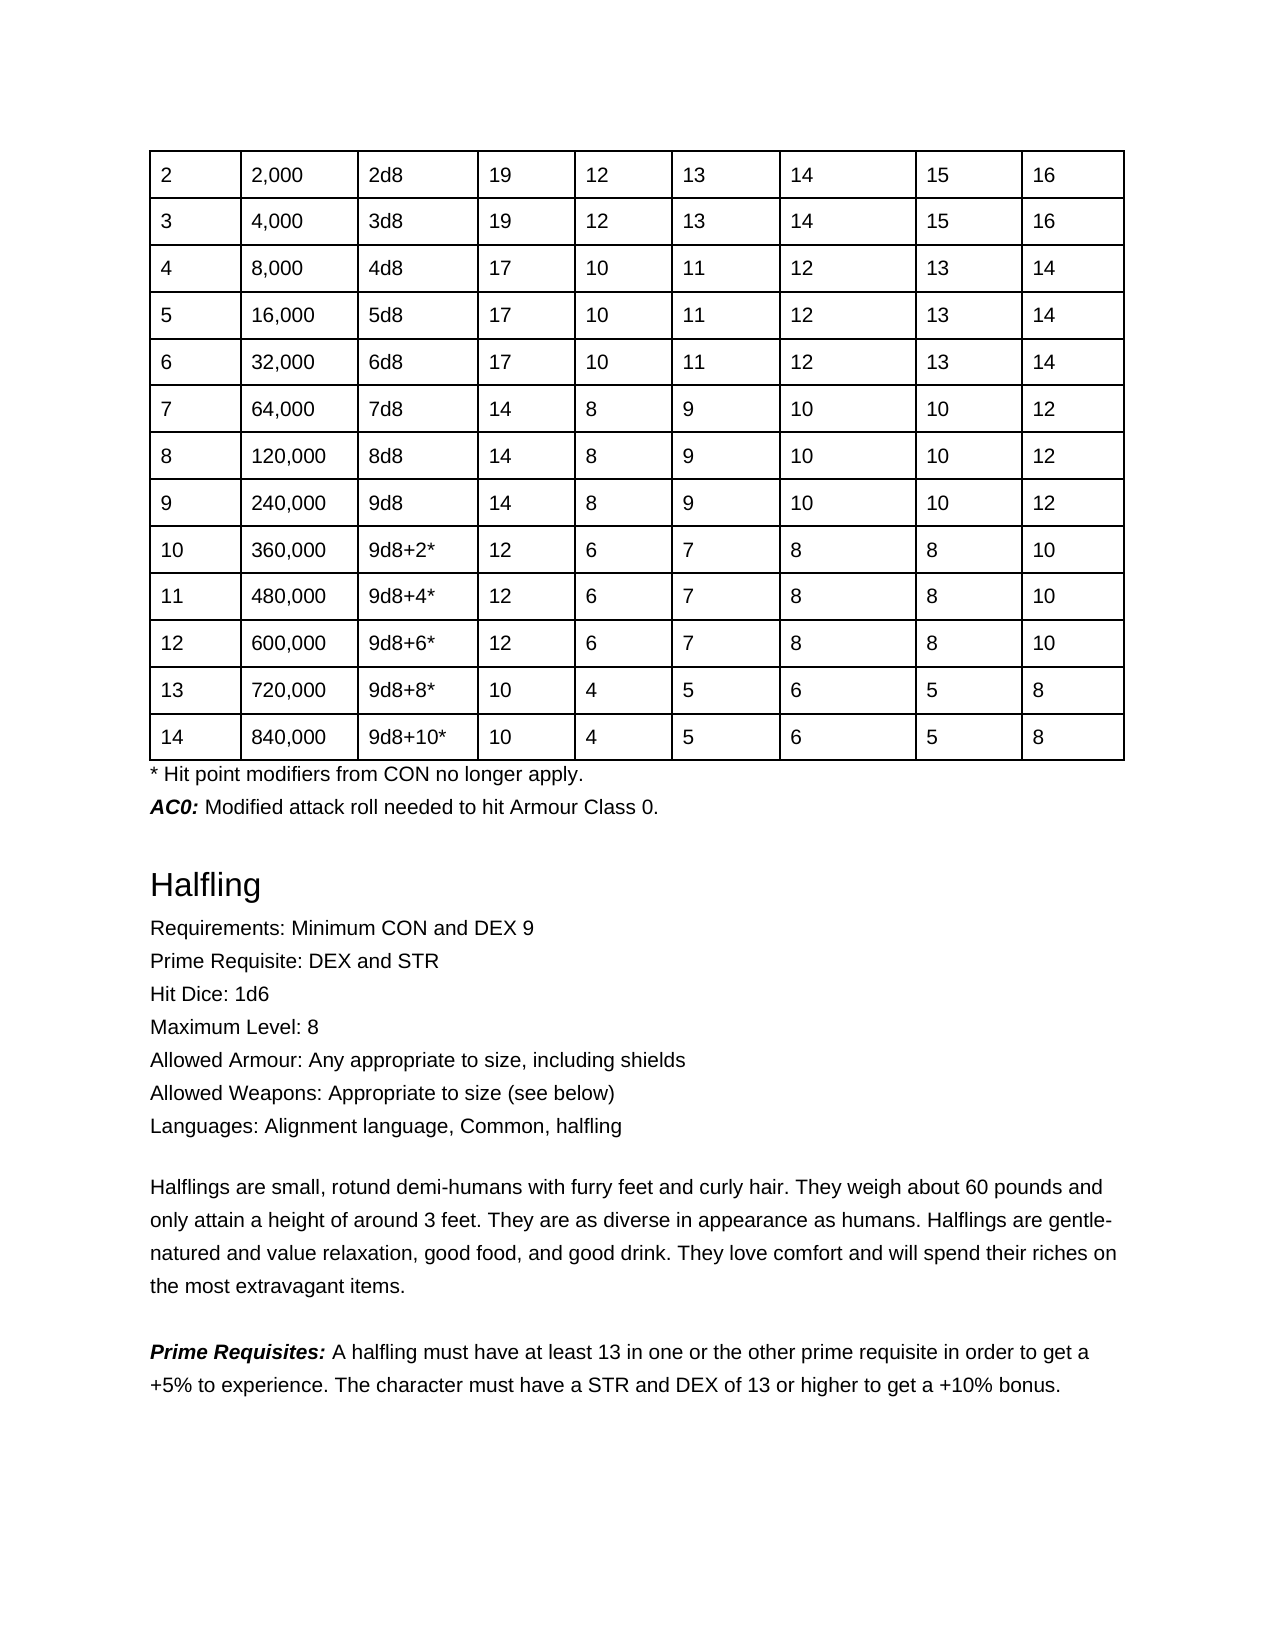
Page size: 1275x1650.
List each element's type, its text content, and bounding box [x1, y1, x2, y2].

table_cell 12 [151, 621, 240, 666]
table_cell 12 [781, 293, 915, 337]
table_cell 12 [1023, 433, 1123, 478]
text Allowed Weapons: Appropriate to size (see below) [150, 1081, 1125, 1105]
table_cell 8 [917, 527, 1021, 572]
subtitle Halfling [150, 865, 1125, 903]
table_cell 16 [1023, 199, 1123, 244]
table_cell 840,000 [242, 715, 357, 759]
table_cell 12 [781, 340, 915, 384]
table_cell 5 [917, 715, 1021, 759]
table_cell 13 [917, 340, 1021, 384]
table_cell 11 [151, 574, 240, 619]
table_cell 600,000 [242, 621, 357, 666]
table_cell 17 [479, 246, 574, 291]
table_cell 10 [917, 480, 1021, 525]
table_cell 13 [673, 152, 779, 197]
table_cell 13 [917, 293, 1021, 337]
table_cell 16 [1023, 152, 1123, 197]
table_cell 9 [673, 386, 779, 431]
table_cell 12 [576, 152, 671, 197]
table_cell 10 [576, 340, 671, 384]
table_cell 2,000 [242, 152, 357, 197]
table_cell 11 [673, 246, 779, 291]
table_cell 14 [479, 386, 574, 431]
table_cell 9d8+8* [359, 668, 477, 712]
text Maximum Level: 8 [150, 1015, 1125, 1039]
table_cell 360,000 [242, 527, 357, 572]
table_cell 10 [479, 668, 574, 712]
table_cell 5 [151, 293, 240, 337]
table_cell 9d8+6* [359, 621, 477, 666]
table_cell 12 [1023, 480, 1123, 525]
table_cell 240,000 [242, 480, 357, 525]
table_cell 4 [576, 668, 671, 712]
table_cell 10 [781, 480, 915, 525]
table_cell 10 [479, 715, 574, 759]
table_cell 8 [781, 574, 915, 619]
table_cell 7 [151, 386, 240, 431]
table_cell 19 [479, 199, 574, 244]
table_cell 13 [151, 668, 240, 712]
table_cell 17 [479, 293, 574, 337]
table_cell 14 [479, 480, 574, 525]
table_cell 3 [151, 199, 240, 244]
table_cell 6 [151, 340, 240, 384]
table_cell 12 [1023, 386, 1123, 431]
table_cell 10 [781, 386, 915, 431]
table_cell 4 [151, 246, 240, 291]
table_cell 10 [151, 527, 240, 572]
table_cell 8 [917, 574, 1021, 619]
table_cell 13 [917, 246, 1021, 291]
table_cell 14 [1023, 246, 1123, 291]
table_cell 8 [781, 527, 915, 572]
table_cell 12 [781, 246, 915, 291]
table_cell 9 [151, 480, 240, 525]
table_cell 120,000 [242, 433, 357, 478]
table_cell 14 [1023, 340, 1123, 384]
table_cell 8 [781, 621, 915, 666]
table_cell 64,000 [242, 386, 357, 431]
text Requirements: Minimum CON and DEX 9 [150, 916, 1125, 940]
table_cell 6d8 [359, 340, 477, 384]
table_cell 9 [673, 433, 779, 478]
table_cell 11 [673, 340, 779, 384]
table_cell 14 [1023, 293, 1123, 337]
table_cell 6 [576, 574, 671, 619]
table_cell 5 [917, 668, 1021, 712]
table_cell 7d8 [359, 386, 477, 431]
table_cell 12 [576, 199, 671, 244]
table_cell 6 [576, 527, 671, 572]
table_cell 8 [576, 480, 671, 525]
table_cell 9 [673, 480, 779, 525]
table_cell 5d8 [359, 293, 477, 337]
table_cell 6 [576, 621, 671, 666]
table_cell 3d8 [359, 199, 477, 244]
table_cell 9d8+4* [359, 574, 477, 619]
table_cell 19 [479, 152, 574, 197]
table_cell 14 [151, 715, 240, 759]
table_cell 12 [479, 574, 574, 619]
table_cell 8d8 [359, 433, 477, 478]
text Prime Requisite: DEX and STR [150, 949, 1125, 973]
table_cell 8 [1023, 715, 1123, 759]
table_cell 5 [673, 668, 779, 712]
text Halflings are small, rotund demi-humans with furry feet and curly hair. They weigh about 60 pounds and only attain a height of around 3 feet. They are as diverse in appearance as humans. Halflings are gentle-natured and value relaxation, good food, and good drink. They love comfort and will spend their riches on the most extravagant items. [150, 1174, 1125, 1298]
text * Hit point modifiers from CON no longer apply. [150, 761, 1125, 785]
text Hit Dice: 1d6 [150, 982, 1125, 1006]
table_cell 14 [479, 433, 574, 478]
table_cell 10 [576, 293, 671, 337]
table_cell 7 [673, 527, 779, 572]
table_cell 14 [781, 199, 915, 244]
table_cell 10 [917, 433, 1021, 478]
table_cell 8 [576, 433, 671, 478]
table_cell 10 [1023, 527, 1123, 572]
table_cell 11 [673, 293, 779, 337]
table_cell 8 [576, 386, 671, 431]
table_cell 8 [1023, 668, 1123, 712]
table_cell 17 [479, 340, 574, 384]
table_cell 720,000 [242, 668, 357, 712]
table_cell 12 [479, 527, 574, 572]
text Prime Requisites: A halfling must have at least 13 in one or the other prime requisite in order to get a +5% to experience. The character must have a STR and DEX of 13 or higher to get a +10% bonus. [150, 1340, 1125, 1397]
table_cell 2 [151, 152, 240, 197]
table_cell 10 [781, 433, 915, 478]
table_cell 4,000 [242, 199, 357, 244]
text Allowed Armour: Any appropriate to size, including shields [150, 1048, 1125, 1072]
table_cell 5 [673, 715, 779, 759]
table_cell 16,000 [242, 293, 357, 337]
table_cell 8 [151, 433, 240, 478]
table_cell 6 [781, 715, 915, 759]
table_cell 13 [673, 199, 779, 244]
text AC0: Modified attack roll needed to hit Armour Class 0. [150, 794, 1125, 818]
table_cell 4 [576, 715, 671, 759]
table_cell 10 [576, 246, 671, 291]
text Languages: Alignment language, Common, halfling [150, 1114, 1125, 1138]
table_cell 4d8 [359, 246, 477, 291]
table_cell 9d8 [359, 480, 477, 525]
table_cell 15 [917, 152, 1021, 197]
table_cell 480,000 [242, 574, 357, 619]
table_cell 9d8+10* [359, 715, 477, 759]
table_cell 8 [917, 621, 1021, 666]
table_cell 10 [917, 386, 1021, 431]
table_cell 14 [781, 152, 915, 197]
table_cell 7 [673, 621, 779, 666]
table_cell 10 [1023, 574, 1123, 619]
table_cell 9d8+2* [359, 527, 477, 572]
table_cell 12 [479, 621, 574, 666]
table_cell 10 [1023, 621, 1123, 666]
table_cell 7 [673, 574, 779, 619]
table_cell 6 [781, 668, 915, 712]
table_cell 2d8 [359, 152, 477, 197]
table_cell 32,000 [242, 340, 357, 384]
table_cell 15 [917, 199, 1021, 244]
table_cell 8,000 [242, 246, 357, 291]
